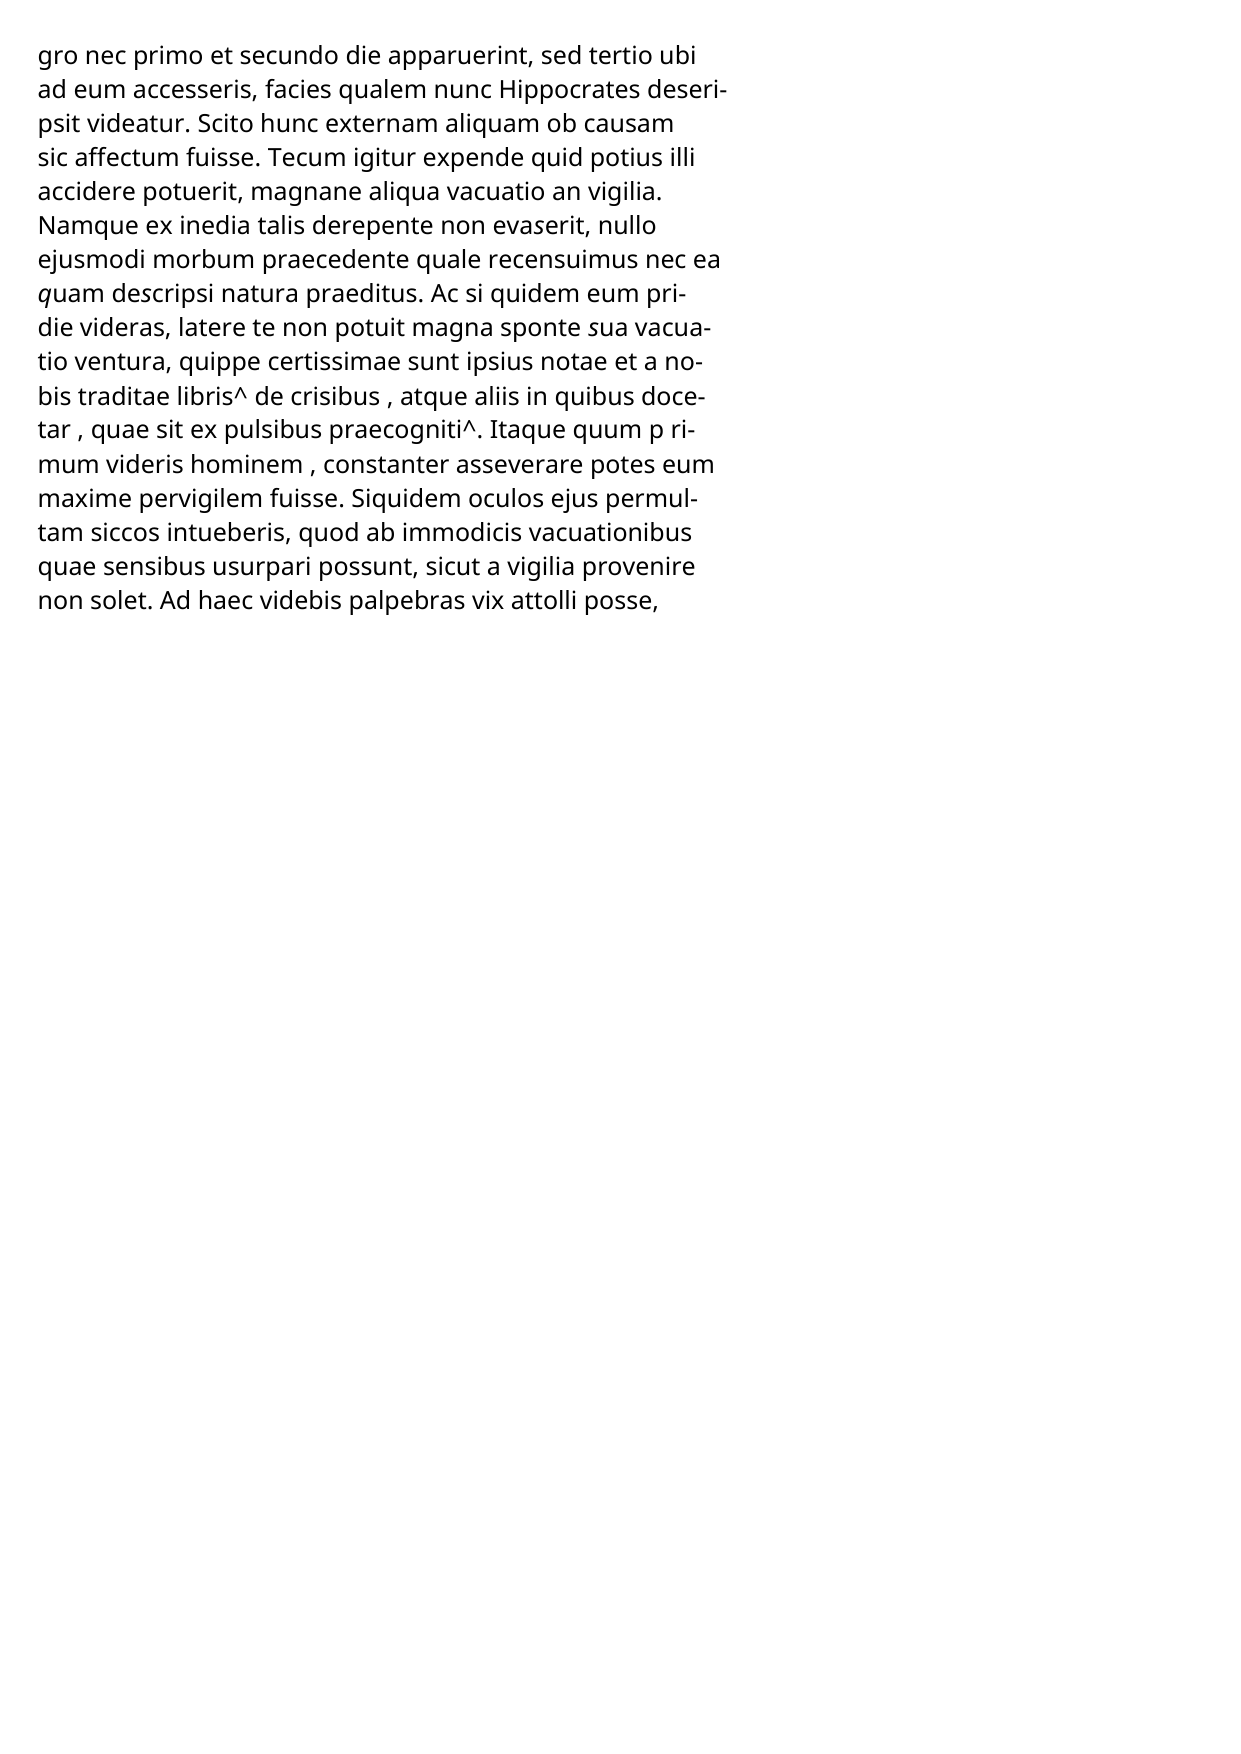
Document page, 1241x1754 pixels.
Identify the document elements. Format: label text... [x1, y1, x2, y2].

text gro nec primo et secundo die apparuerint, sed tertio ubi ad eum accesseris, facies qualem nunc Hippocrates deseri- psit videatur. Scito hunc externam aliquam ob causam sic affectum fuisse. Tecum igitur expende quid potius illi accidere potuerit, magnane aliqua vacuatio an vigilia. Namque ex inedia talis derepente non evaserit, nullo ejusmodi morbum praecedente quale recensuimus nec ea quam descripsi natura praeditus. Ac si quidem eum pri- die videras, latere te non potuit magna sponte sua vacua- tio ventura, quippe certissimae sunt ipsius notae et a no- bis traditae libris^ de crisibus , atque aliis in quibus doce- tar , quae sit ex pulsibus praecogniti^. Itaque quum p ri- mum videris hominem , constanter asseverare potes eum maxime pervigilem fuisse. Siquidem oculos ejus permul- tam siccos intueberis, quod ab immodicis vacuationibus quae sensibus usurpari possunt, sicut a vigilia provenire non solet. Ad haec videbis palpebras vix attolli posse, [37, 37, 1203, 617]
